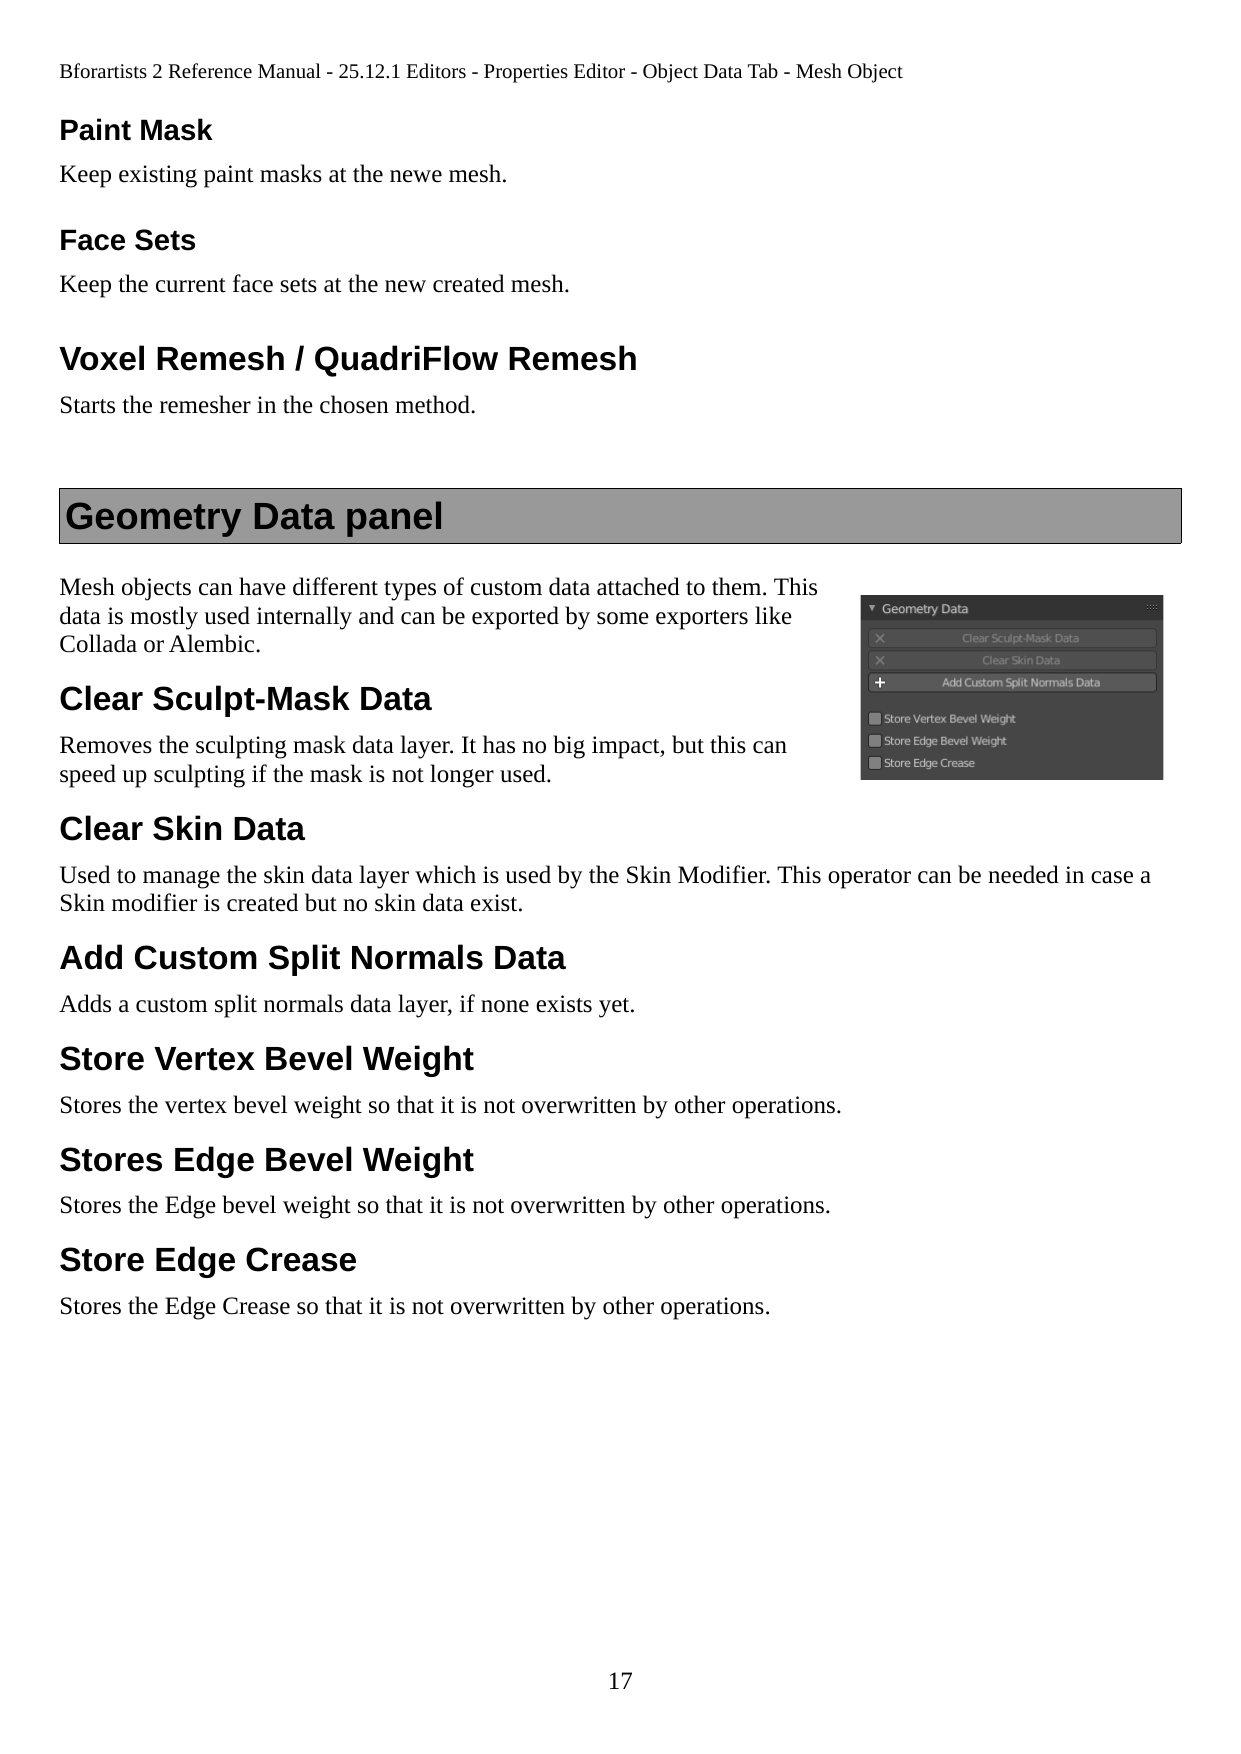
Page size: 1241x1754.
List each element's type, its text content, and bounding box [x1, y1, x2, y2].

text Stores the Edge bevel weight so that it is not overwritten by other operations. [59, 1191, 1181, 1219]
subtitle Voxel Remesh / QuadriFlow Remesh [59, 339, 1181, 377]
text Stores the Edge Crease so that it is not overwritten by other operations. [59, 1291, 1181, 1320]
text Keep existing paint masks at the newe mesh. [59, 159, 1181, 188]
picture [860, 595, 1164, 780]
text Used to manage the skin data layer which is used by the Skin Modifier. This operator can be needed in case a Skin modifier is created but no skin data exist. [59, 860, 1181, 917]
text Starts the remesher in the chosen method. [59, 390, 1181, 418]
text Adds a custom split normals data layer, if none exists yet. [59, 989, 1181, 1018]
text Removes the sculpting mask data layer. It has no big impact, but this can speed up sculpting if the mask is not longer used. [59, 730, 1181, 788]
text Mesh objects can have different types of custom data attached to them. This data is mostly used internally and can be exported by some exporters like Collada or Alembic. [59, 572, 1181, 658]
subtitle Clear Skin Data [59, 808, 1181, 847]
subtitle Clear Sculpt-Mask Data [59, 679, 860, 718]
subtitle Store Edge Crease [59, 1240, 1181, 1279]
subtitle Add Custom Split Normals Data [59, 938, 1181, 977]
table_header Geometry Data panel [60, 489, 1181, 543]
subtitle Store Vertex Bevel Weight [59, 1039, 1181, 1077]
subtitle Paint Mask [59, 113, 1181, 146]
text Stores the vertex bevel weight so that it is not overwritten by other operations. [59, 1090, 1181, 1119]
text Keep the current face sets at the new created mesh. [59, 269, 1181, 297]
subtitle Stores Edge Bevel Weight [59, 1139, 1181, 1178]
subtitle Face Sets [59, 222, 1181, 256]
subtitle [1164, 679, 1181, 718]
